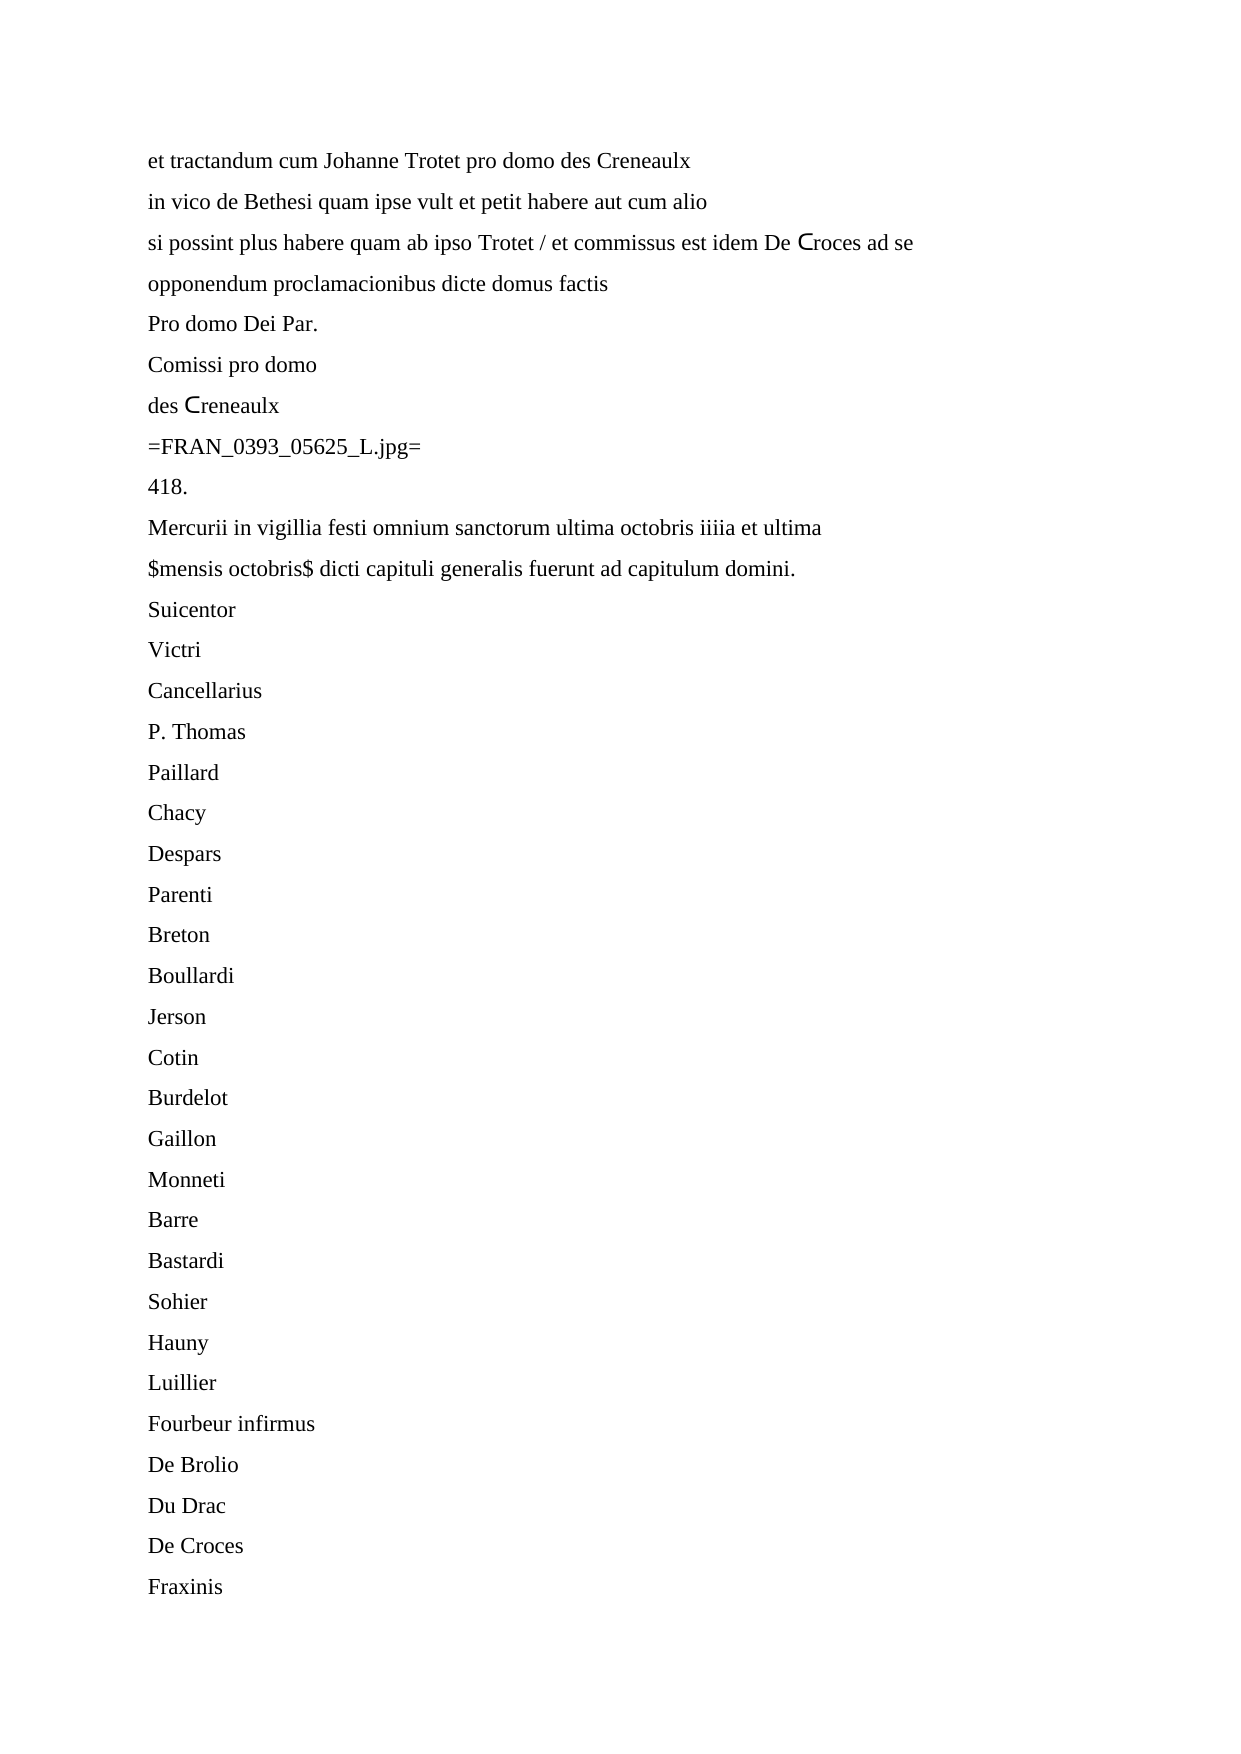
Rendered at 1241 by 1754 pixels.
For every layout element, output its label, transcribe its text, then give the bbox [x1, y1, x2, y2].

text Fourbeur infirmus [148, 1410, 1093, 1437]
text Jerson [148, 1003, 1093, 1029]
text Cotin [148, 1044, 1093, 1070]
text $mensis octobris$ dicti capituli generalis fuerunt ad capitulum domini. [148, 555, 1093, 581]
text Luillier [148, 1369, 1093, 1396]
text De Brolio [148, 1451, 1093, 1477]
text Fraxinis [148, 1573, 1093, 1599]
text Bastardi [148, 1247, 1093, 1274]
text Parenti [148, 881, 1093, 907]
text opponendum proclamacionibus dicte domus factis [148, 270, 1093, 296]
text Mercurii in vigillia festi omnium sanctorum ultima octobris iiiia et ultima [148, 514, 1093, 541]
text Chacy [148, 799, 1093, 826]
text Despars [148, 840, 1093, 866]
text Suicentor [148, 596, 1093, 622]
text Du Drac [148, 1492, 1093, 1518]
text Boullardi [148, 962, 1093, 988]
text Pro domo Dei Par. [148, 311, 1093, 337]
text Monneti [148, 1166, 1093, 1192]
text Comissi pro domo [148, 351, 1093, 378]
text P. Thomas [148, 718, 1093, 744]
text Hauny [148, 1329, 1093, 1355]
text Paillard [148, 758, 1093, 785]
text Sohier [148, 1288, 1093, 1314]
text si possint plus habere quam ab ipso Trotet / et commissus est idem De ᑕroces ad se [148, 229, 1093, 255]
text =FRAN_0393_05625_L.jpg= [148, 433, 1093, 459]
text Barre [148, 1207, 1093, 1233]
text 418. [148, 473, 1093, 500]
text in vico de Bethesi quam ipse vult et petit habere aut cum alio [148, 188, 1093, 215]
text Cancellarius [148, 677, 1093, 703]
text Breton [148, 921, 1093, 948]
text Gaillon [148, 1125, 1093, 1151]
text des ᑕreneaulx [148, 392, 1093, 418]
text De Croces [148, 1532, 1093, 1559]
text Victri [148, 636, 1093, 663]
text et tractandum cum Johanne Trotet pro domo des Creneaulx [148, 148, 1093, 174]
text Burdelot [148, 1084, 1093, 1111]
